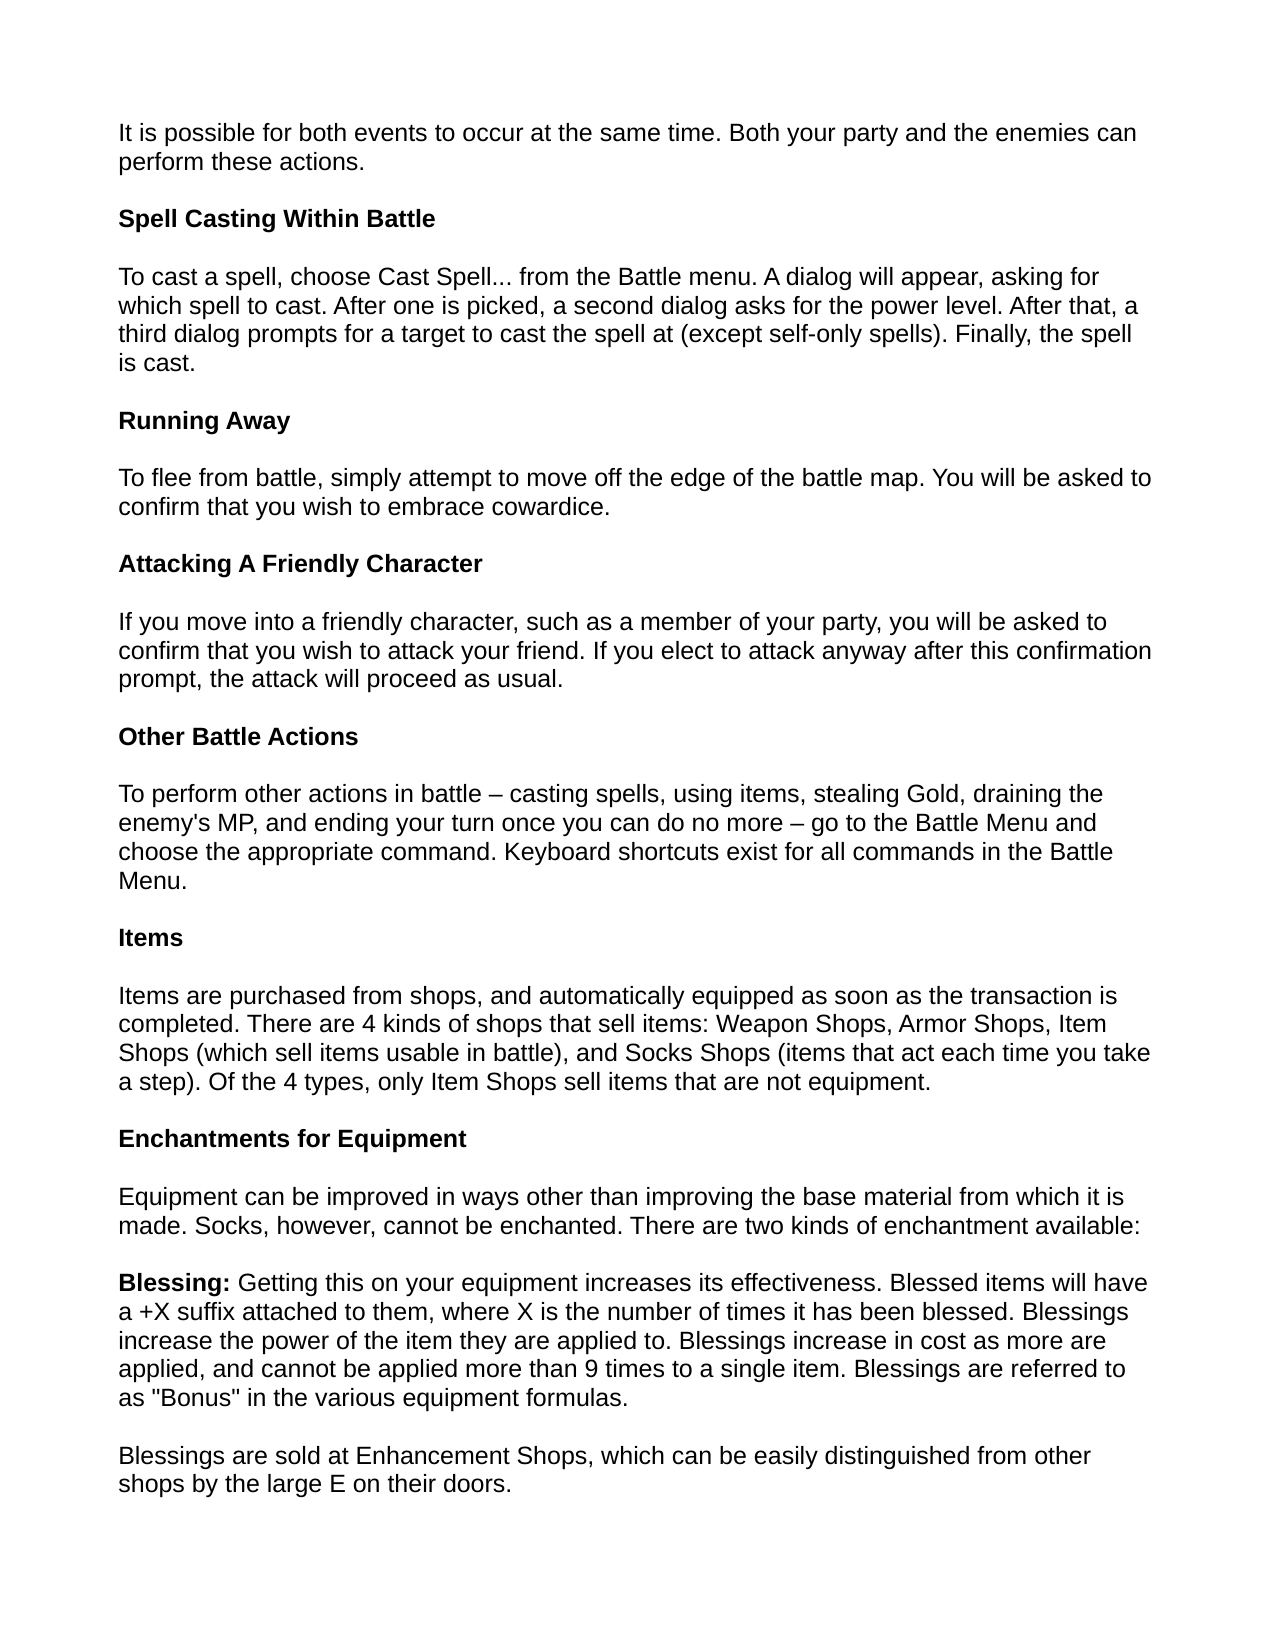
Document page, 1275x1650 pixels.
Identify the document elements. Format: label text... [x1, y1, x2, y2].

text To flee from battle, simply attempt to move off the edge of the battle map. You will be asked to confirm that you wish to embrace cowardice. [118, 463, 1157, 521]
text It is possible for both events to occur at the same time. Both your party and the enemies can perform these actions. [118, 118, 1157, 176]
text Blessing: Getting this on your equipment increases its effectiveness. Blessed items will have a +X suffix attached to them, where X is the number of times it has been blessed. Blessings increase the power of the item they are applied to. Blessings increase in cost as more are applied, and cannot be applied more than 9 times to a single item. Blessings are referred to as "Bonus" in the various equipment formulas. [118, 1268, 1157, 1412]
text Attacking A Friendly Character [118, 549, 1157, 578]
text Equipment can be improved in ways other than improving the base material from which it is made. Socks, however, cannot be enchanted. There are two kinds of enchantment available: [118, 1182, 1157, 1239]
text Blessings are sold at Enhancement Shops, which can be easily distinguished from other shops by the large E on their doors. [118, 1441, 1157, 1498]
text Items are purchased from shops, and automatically equipped as soon as the transaction is completed. There are 4 kinds of shops that sell items: Weapon Shops, Armor Shops, Item Shops (which sell items usable in battle), and Socks Shops (items that act each time you take a step). Of the 4 types, only Item Shops sell items that are not equipment. [118, 981, 1157, 1096]
text To perform other actions in battle – casting spells, using items, stealing Gold, draining the enemy's MP, and ending your turn once you can do no more – go to the Battle Menu and choose the appropriate command. Keyboard shortcuts exist for all commands in the Battle Menu. [118, 779, 1157, 894]
text To cast a spell, choose Cast Spell... from the Battle menu. A dialog will appear, asking for which spell to cast. After one is picked, a second dialog asks for the power level. After that, a third dialog prompts for a target to cast the spell at (except self-only spells). Finally, the spell is cast. [118, 262, 1157, 377]
text If you move into a friendly character, such as a member of your party, you will be asked to confirm that you wish to attack your friend. If you elect to attack anyway after this confirmation prompt, the attack will proceed as usual. [118, 607, 1157, 693]
text Spell Casting Within Battle [118, 204, 1157, 233]
text Enchantments for Equipment [118, 1124, 1157, 1153]
text Running Away [118, 406, 1157, 434]
text Other Battle Actions [118, 722, 1157, 751]
text Items [118, 923, 1157, 952]
